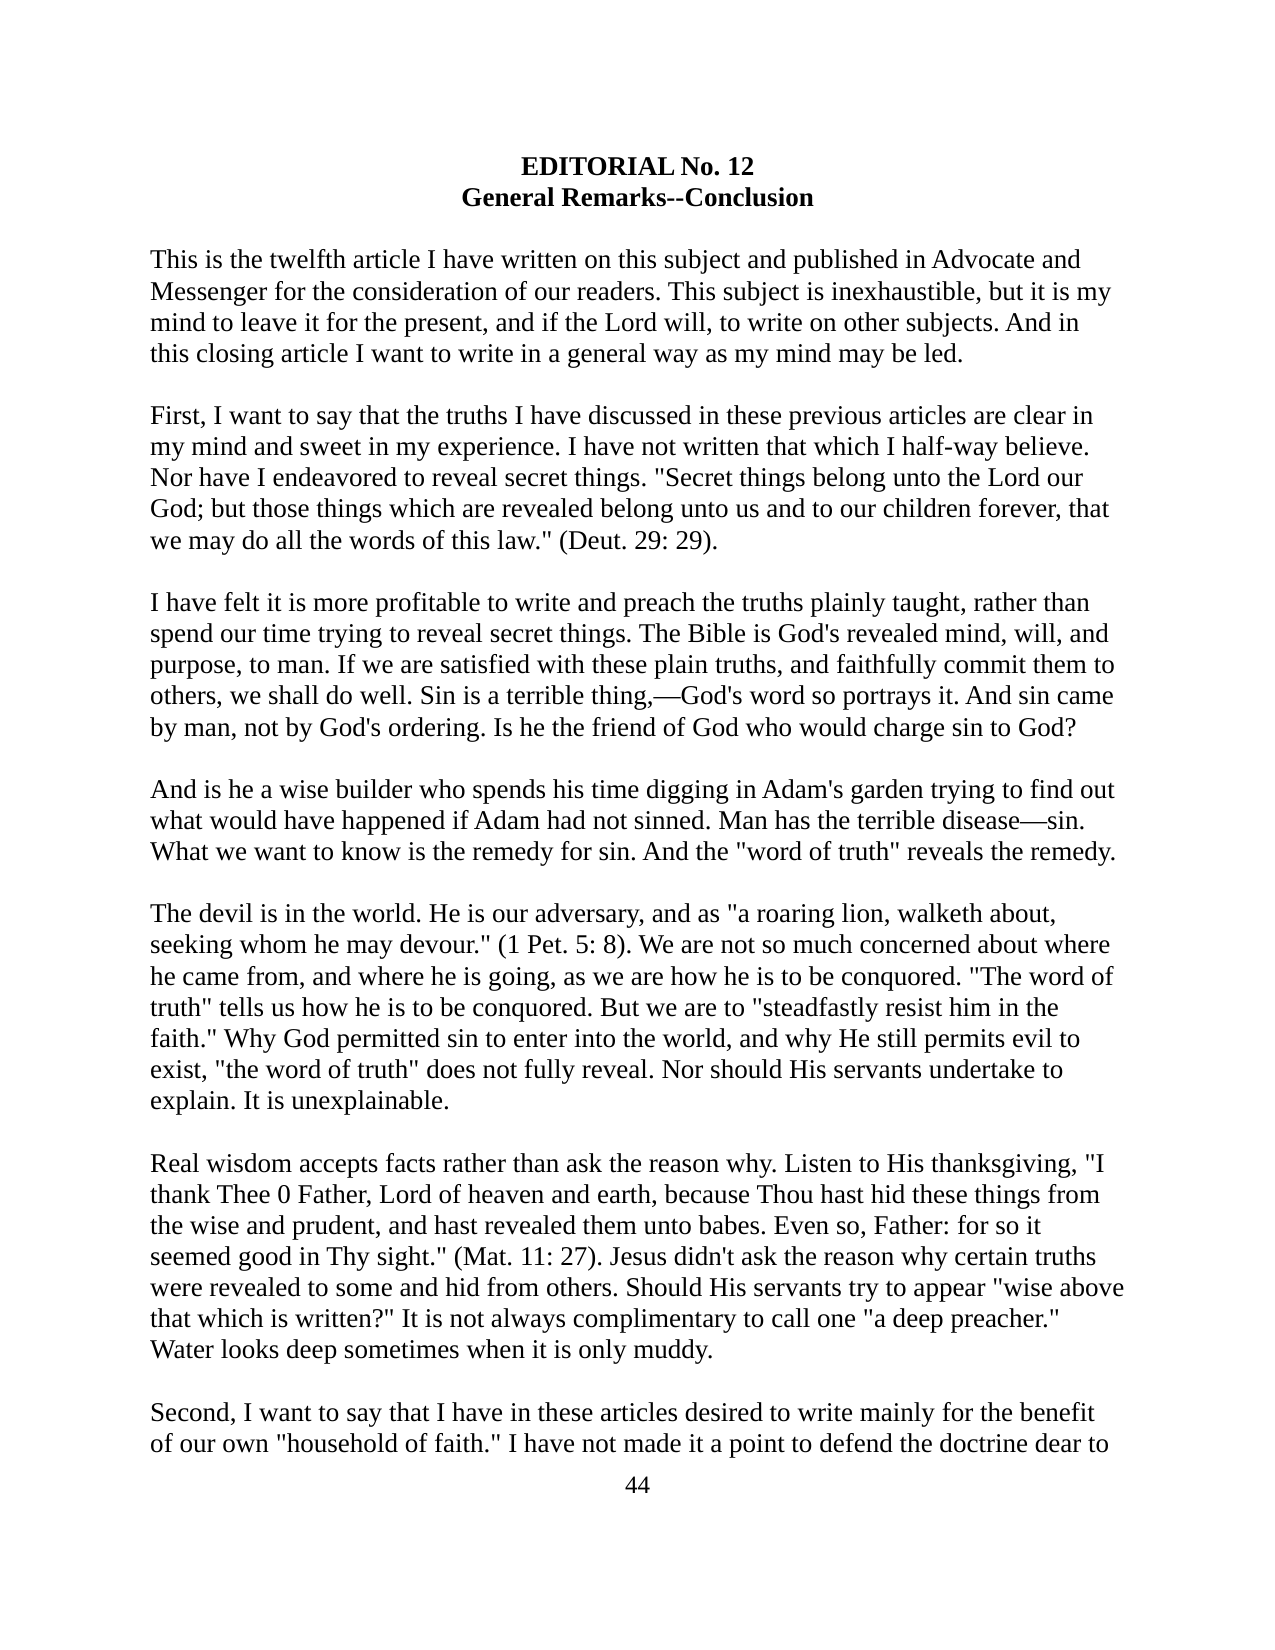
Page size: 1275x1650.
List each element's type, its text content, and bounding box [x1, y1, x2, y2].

text Second, I want to say that I have in these articles desired to write mainly for the benefit of our own "household of faith." I have not made it a point to defend the doctrine dear to [150, 1396, 1125, 1458]
text This is the twelfth article I have written on this subject and published in Advocate and Messenger for the consideration of our readers. This subject is inexhaustible, but it is my mind to leave it for the present, and if the Lord will, to write on other subjects. And in this closing article I want to write in a general way as my mind may be led. [150, 243, 1125, 368]
text Real wisdom accepts facts rather than ask the reason why. Listen to His thanksgiving, "I thank Thee 0 Father, Lord of heaven and earth, because Thou hast hid these things from the wise and prudent, and hast revealed them unto babes. Even so, Father: for so it seemed good in Thy sight." (Mat. 11: 27). Jesus didn't ask the reason why certain truths were revealed to some and hid from others. Should His servants try to appear "wise above that which is written?" It is not always complimentary to call one "a deep preacher." Water looks deep sometimes when it is only muddy. [150, 1147, 1125, 1365]
text EDITORIAL No. 12 General Remarks--Conclusion [150, 150, 1125, 212]
text I have felt it is more profitable to write and preach the truths plainly taught, rather than spend our time trying to reveal secret things. The Bible is God's revealed mind, will, and purpose, to man. If we are satisfied with these plain truths, and faithfully commit them to others, we shall do well. Sin is a terrible thing,—God's word so portrays it. And sin came by man, not by God's ordering. Is he the friend of God who would charge sin to God? [150, 586, 1125, 742]
text The devil is in the world. He is our adversary, and as "a roaring lion, walketh about, seeking whom he may devour." (1 Pet. 5: 8). We are not so much concerned about where he came from, and where he is going, as we are how he is to be conquored. "The word of truth" tells us how he is to be conquored. But we are to "steadfastly resist him in the faith." Why God permitted sin to enter into the world, and why He still permits evil to exist, "the word of truth" does not fully reveal. Nor should His servants undertake to explain. It is unexplainable. [150, 897, 1125, 1116]
text And is he a wise builder who spends his time digging in Adam's garden trying to find out what would have happened if Adam had not sinned. Man has the terrible disease—sin. What we want to know is the remedy for sin. And the "word of truth" reveals the remedy. [150, 773, 1125, 866]
text First, I want to say that the truths I have discussed in these previous articles are clear in my mind and sweet in my experience. I have not written that which I half-way believe. Nor have I endeavored to reveal secret things. "Secret things belong unto the Lord our God; but those things which are revealed belong unto us and to our children forever, that we may do all the words of this law." (Deut. 29: 29). [150, 399, 1125, 555]
